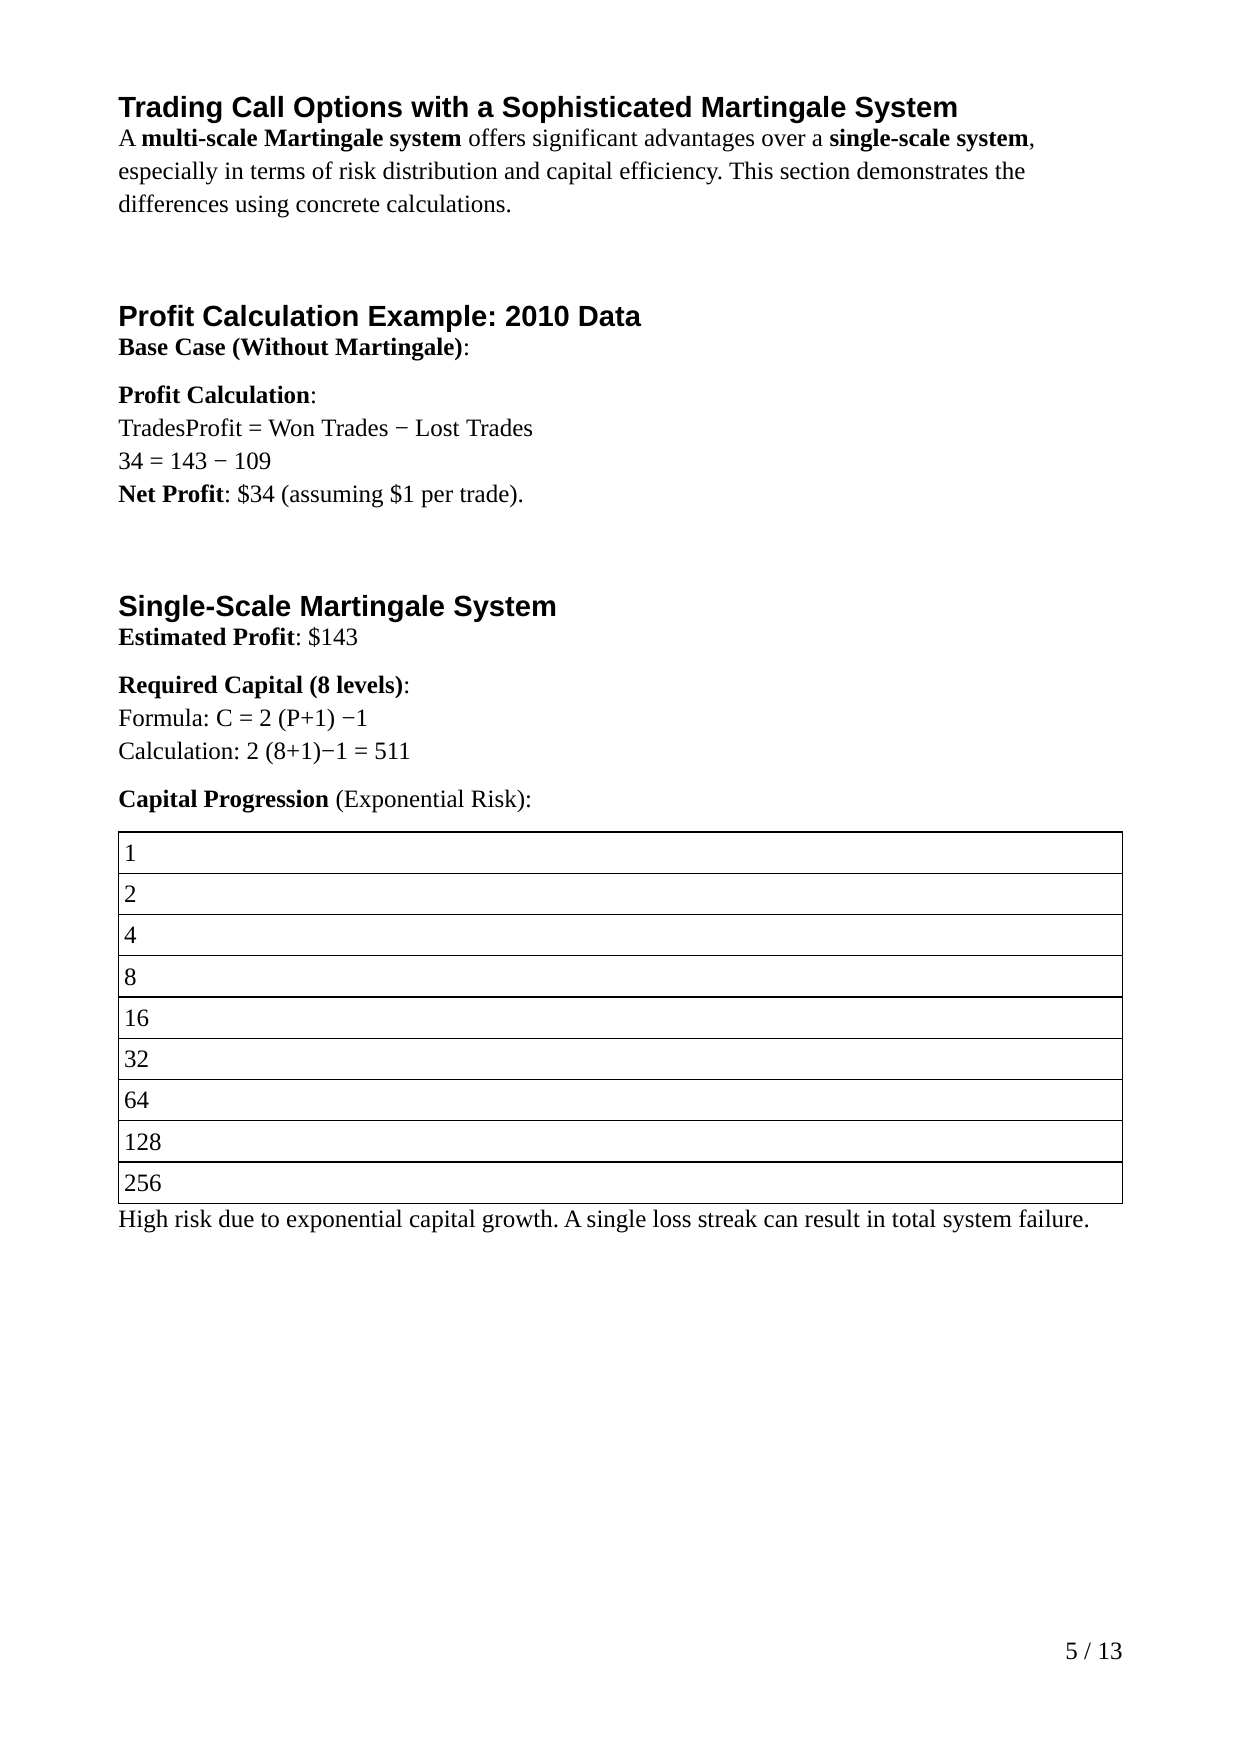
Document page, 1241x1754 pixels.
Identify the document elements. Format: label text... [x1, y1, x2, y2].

text Net Profit: $34 (assuming $1 per trade). [118, 479, 1122, 508]
table_cell 4 [119, 915, 1122, 955]
text Required Capital (8 levels): Formula: C = 2 (P+1) −1 Calculation: 2 (8+1)−1 = 511 [118, 670, 1122, 765]
text Base Case (Without Martingale): [118, 332, 1122, 361]
table_cell 2 [119, 874, 1122, 914]
text Profit Calculation: TradesProfit = Won Trades − Lost Trades 34 = 143 − 109 [118, 380, 1122, 475]
table_cell 128 [119, 1121, 1122, 1161]
text Estimated Profit: $143 [118, 622, 1122, 651]
text A multi-scale Martingale system offers significant advantages over a single-scale system, especially in terms of risk distribution and capital efficiency. This section demonstrates the differences using concrete calculations. [118, 123, 1122, 218]
subtitle Single-Scale Martingale System [118, 589, 1122, 622]
table_cell 32 [119, 1039, 1122, 1079]
table_cell 64 [119, 1080, 1122, 1120]
table_cell 8 [119, 956, 1122, 996]
table_cell 16 [119, 998, 1122, 1038]
text Capital Progression (Exponential Risk): [118, 784, 1122, 812]
text High risk due to exponential capital growth. A single loss streak can result in total system failure. [118, 1204, 1122, 1232]
subtitle Trading Call Options with a Sophisticated Martingale System [118, 89, 1122, 123]
table_cell 256 [119, 1163, 1122, 1203]
subtitle Profit Calculation Example: 2010 Data [118, 299, 1122, 332]
table_header 1 [119, 833, 1122, 873]
